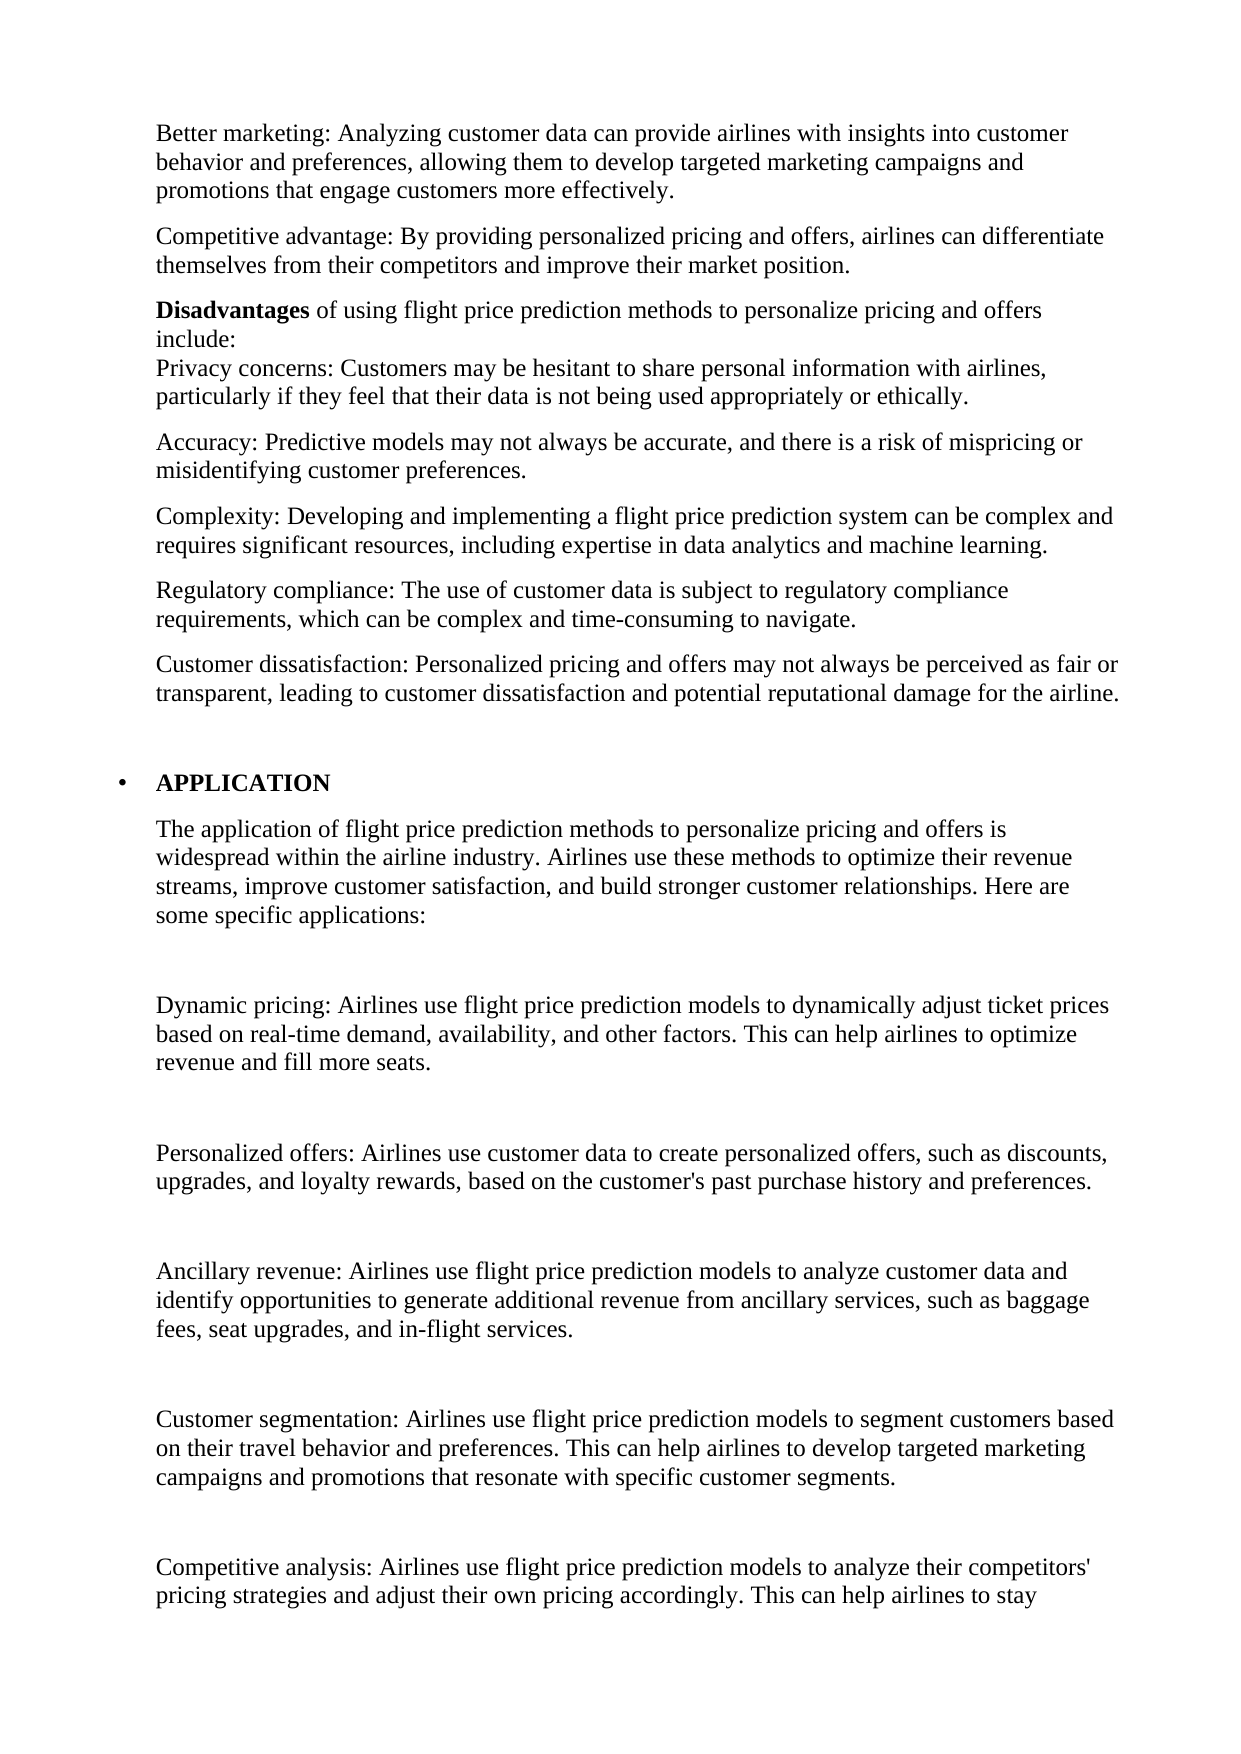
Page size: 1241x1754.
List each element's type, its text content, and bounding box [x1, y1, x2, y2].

text Better marketing: Analyzing customer data can provide airlines with insights into customer behavior and preferences, allowing them to develop targeted marketing campaigns and promotions that engage customers more effectively. [156, 118, 1122, 204]
text Dynamic pricing: Airlines use flight price prediction models to dynamically adjust ticket prices based on real-time demand, availability, and other factors. This can help airlines to optimize revenue and fill more seats. [156, 990, 1122, 1076]
text Accuracy: Predictive models may not always be accurate, and there is a risk of mispricing or misidentifying customer preferences. [156, 427, 1122, 484]
text The application of flight price prediction methods to personalize pricing and offers is widespread within the airline industry. Airlines use these methods to optimize their revenue streams, improve customer satisfaction, and build stronger customer relationships. Here are some specific applications: [156, 814, 1122, 929]
text Personalized offers: Airlines use customer data to create personalized offers, such as discounts, upgrades, and loyalty rewards, based on the customer's past purchase history and preferences. [156, 1138, 1122, 1195]
text Disadvantages of using flight price prediction methods to personalize pricing and offers include: [156, 295, 1122, 353]
list APPLICATION [118, 768, 1122, 797]
text Regulatory compliance: The use of customer data is subject to regulatory compliance requirements, which can be complex and time-consuming to navigate. [156, 575, 1122, 633]
text Competitive advantage: By providing personalized pricing and offers, airlines can differentiate themselves from their competitors and improve their market position. [156, 221, 1122, 278]
text Ancillary revenue: Airlines use flight price prediction models to analyze customer data and identify opportunities to generate additional revenue from ancillary services, such as baggage fees, seat upgrades, and in-flight services. [156, 1256, 1122, 1343]
text Customer segmentation: Airlines use flight price prediction models to segment customers based on their travel behavior and preferences. This can help airlines to develop targeted marketing campaigns and promotions that resonate with specific customer segments. [156, 1404, 1122, 1490]
text Complexity: Developing and implementing a flight price prediction system can be complex and requires significant resources, including expertise in data analytics and machine learning. [156, 501, 1122, 558]
text Competitive analysis: Airlines use flight price prediction models to analyze their competitors' pricing strategies and adjust their own pricing accordingly. This can help airlines to stay [156, 1552, 1122, 1609]
text Customer dissatisfaction: Personalized pricing and offers may not always be perceived as fair or transparent, leading to customer dissatisfaction and potential reputational damage for the airline. [156, 649, 1122, 707]
text Privacy concerns: Customers may be hesitant to share personal information with airlines, particularly if they feel that their data is not being used appropriately or ethically. [156, 353, 1122, 410]
